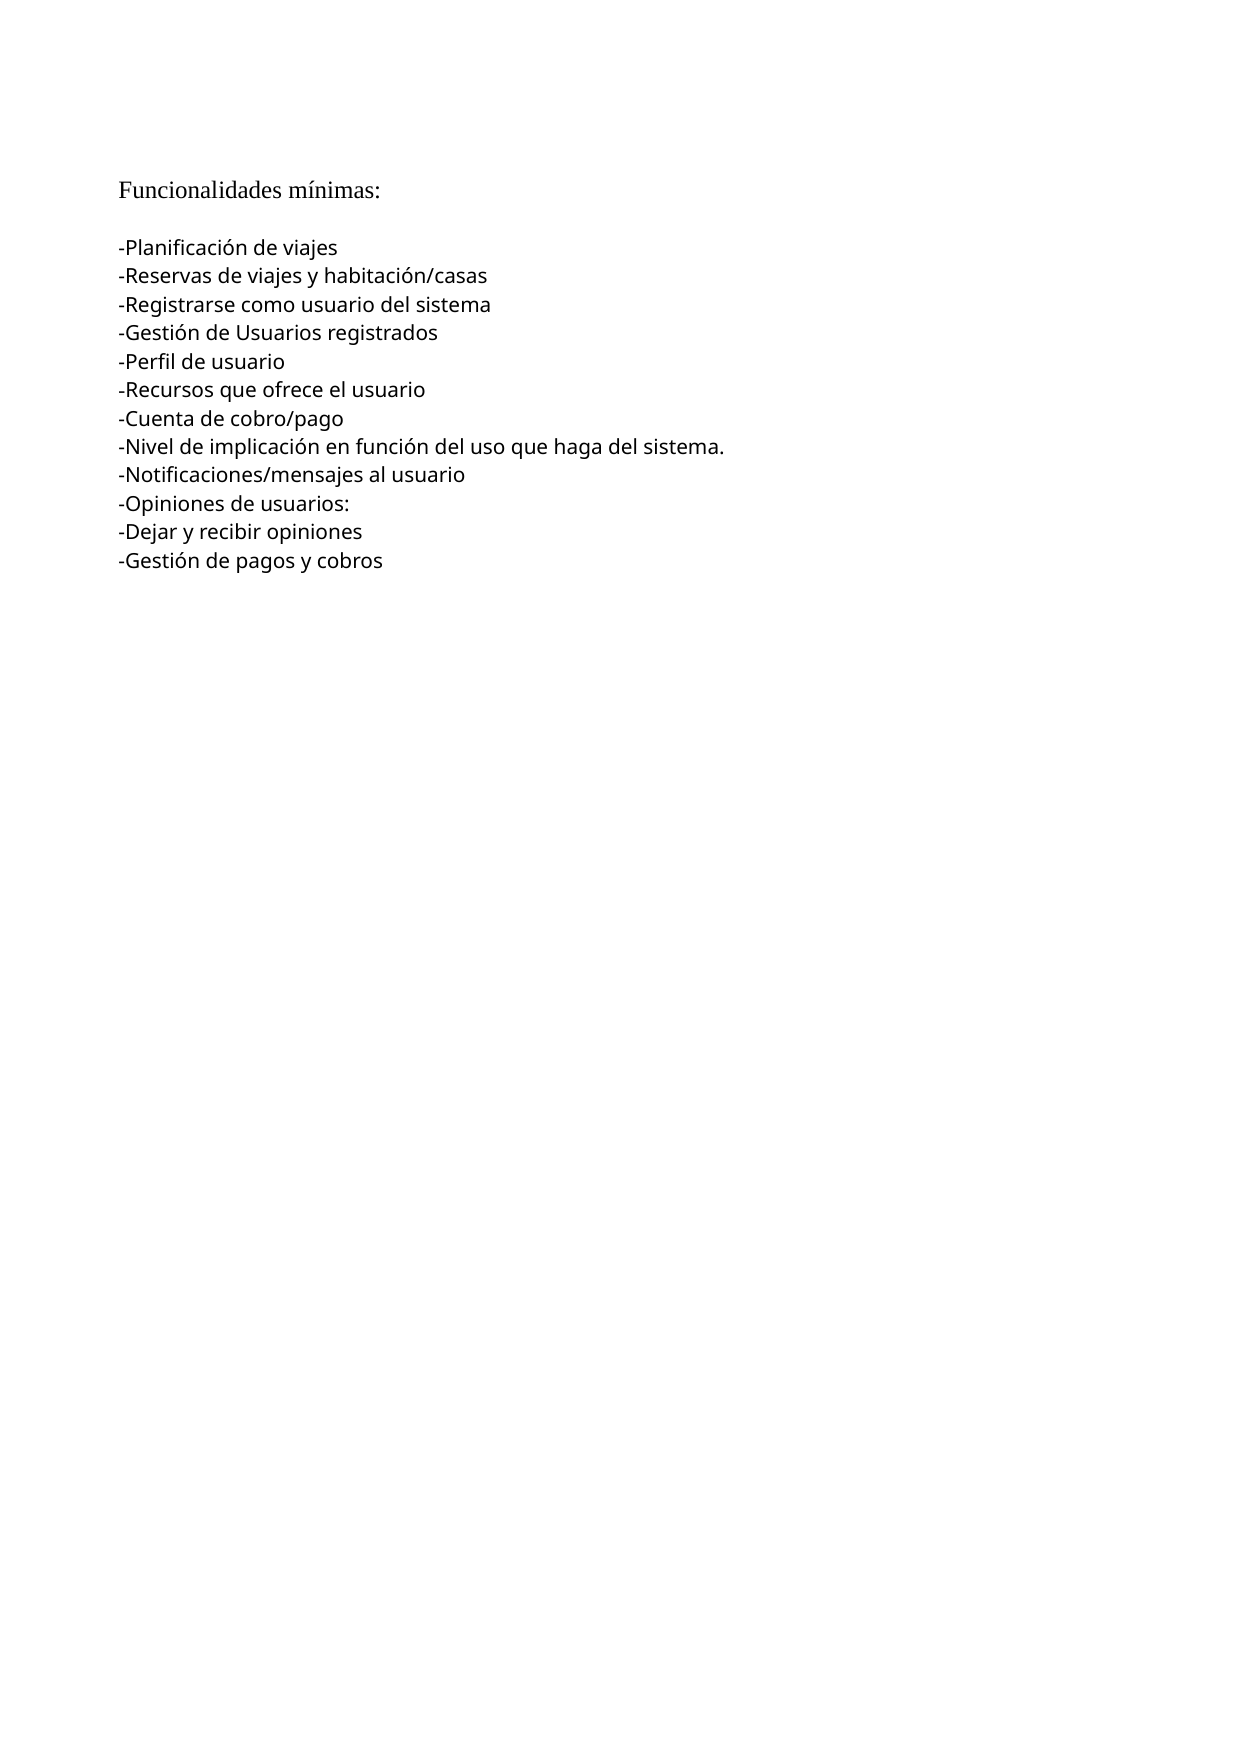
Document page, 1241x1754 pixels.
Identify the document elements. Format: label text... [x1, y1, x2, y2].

text -Registrarse como usuario del sistema [118, 290, 1122, 318]
text -Gestión de Usuarios registrados [118, 318, 1122, 347]
text -Cuenta de cobro/pago [118, 404, 1122, 432]
text -Notificaciones/mensajes al usuario [118, 461, 1122, 489]
text -Dejar y recibir opiniones [118, 517, 1122, 546]
text -Planificación de viajes [118, 233, 1122, 262]
text -Perfil de usuario [118, 347, 1122, 375]
text -Nivel de implicación en función del uso que haga del sistema. [118, 432, 1122, 461]
text -Opiniones de usuarios: [118, 489, 1122, 517]
text Funcionalidades mínimas: [118, 176, 1122, 204]
text -Gestión de pagos y cobros [118, 546, 1122, 574]
text -Reservas de viajes y habitación/casas [118, 262, 1122, 290]
text -Recursos que ofrece el usuario [118, 375, 1122, 404]
